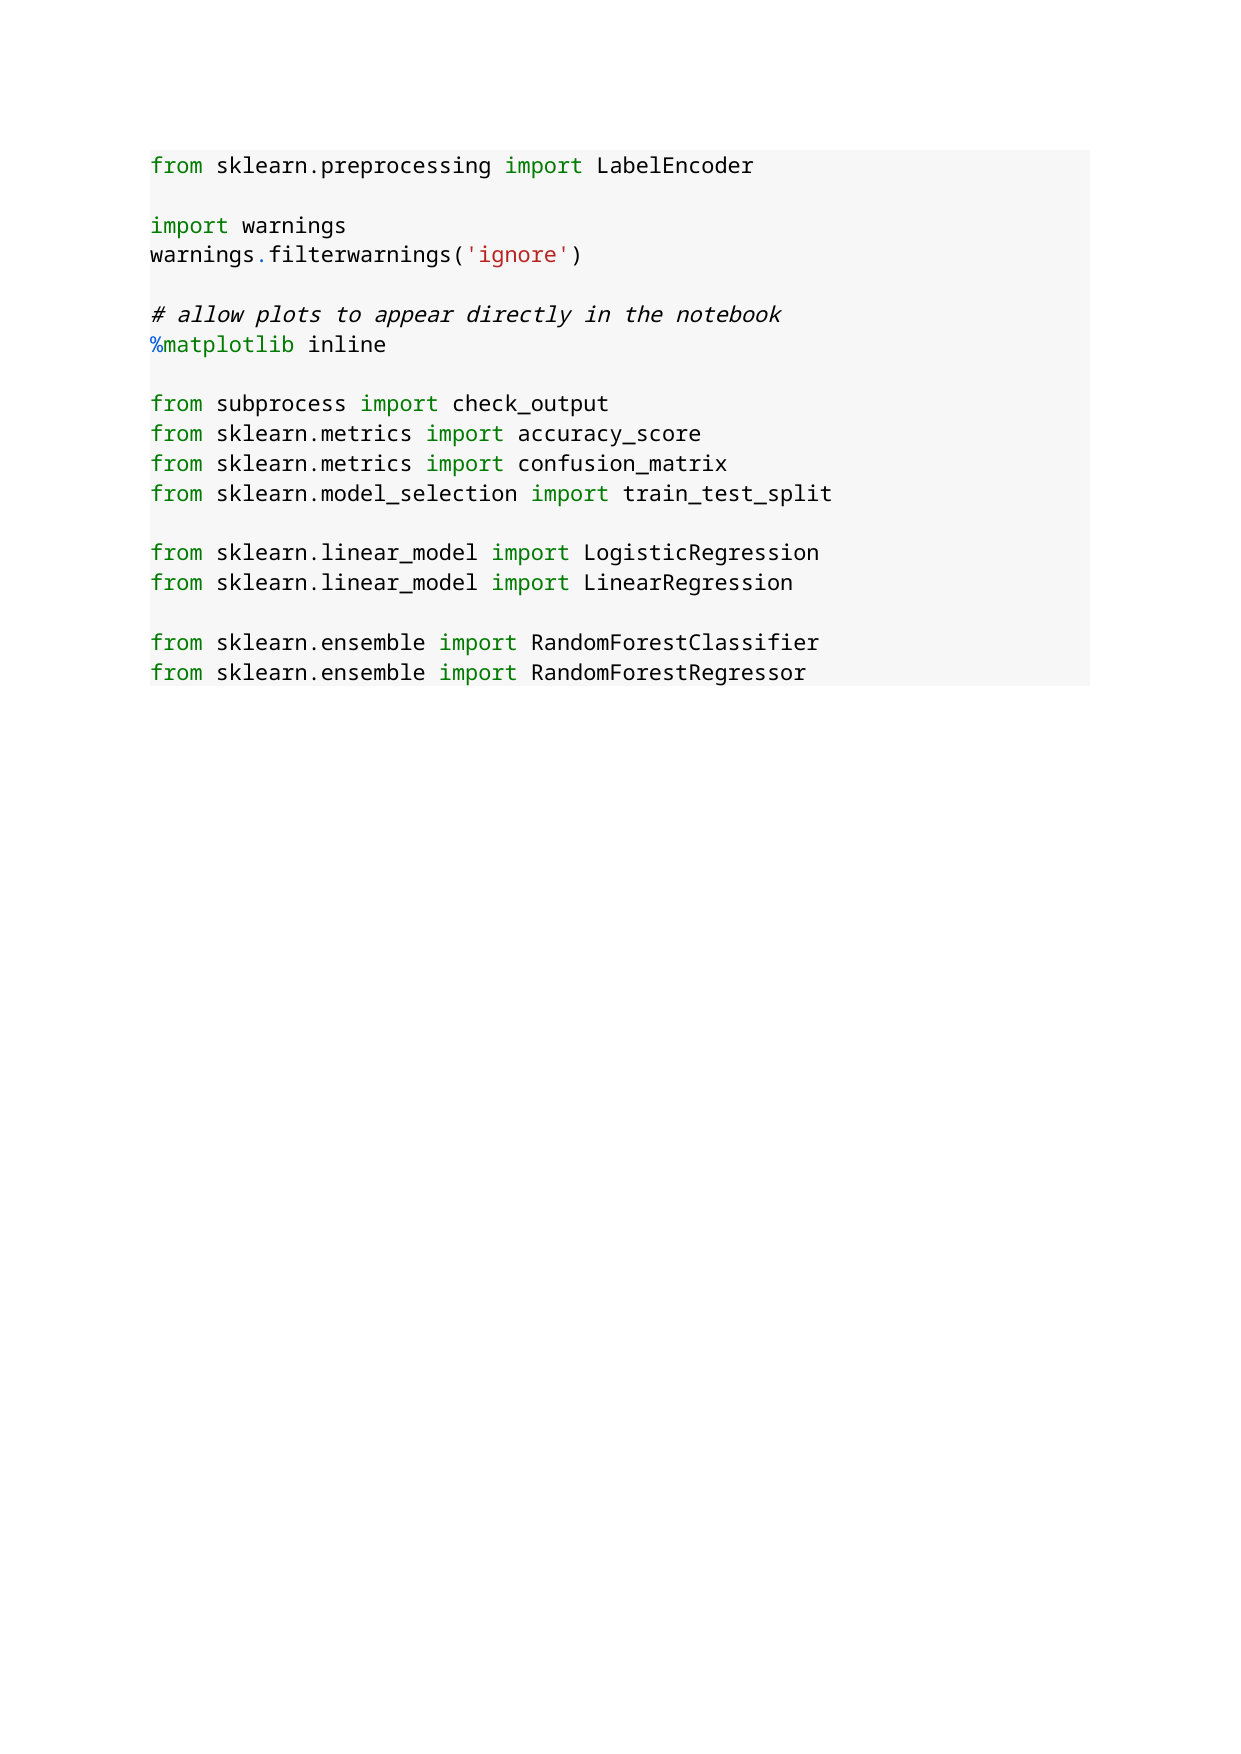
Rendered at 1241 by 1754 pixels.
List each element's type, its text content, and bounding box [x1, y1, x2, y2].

text %matplotlib inline [150, 329, 1090, 358]
text from sklearn.ensemble import RandomForestRegressor [150, 656, 1090, 686]
text from sklearn.preprocessing import LabelEncoder [150, 150, 1090, 180]
text from sklearn.model_selection import train_test_split [150, 478, 1090, 507]
text from sklearn.linear_model import LogisticRegression [150, 537, 1090, 567]
text from sklearn.linear_model import LinearRegression [150, 567, 1090, 597]
text from subprocess import check_output [150, 388, 1090, 418]
text # allow plots to appear directly in the notebook [150, 299, 1090, 329]
text warnings.filterwarnings('ignore') [150, 239, 1090, 269]
text from sklearn.metrics import confusion_matrix [150, 448, 1090, 478]
text from sklearn.ensemble import RandomForestClassifier [150, 627, 1090, 656]
text from sklearn.metrics import accuracy_score [150, 418, 1090, 448]
text import warnings [150, 209, 1090, 239]
